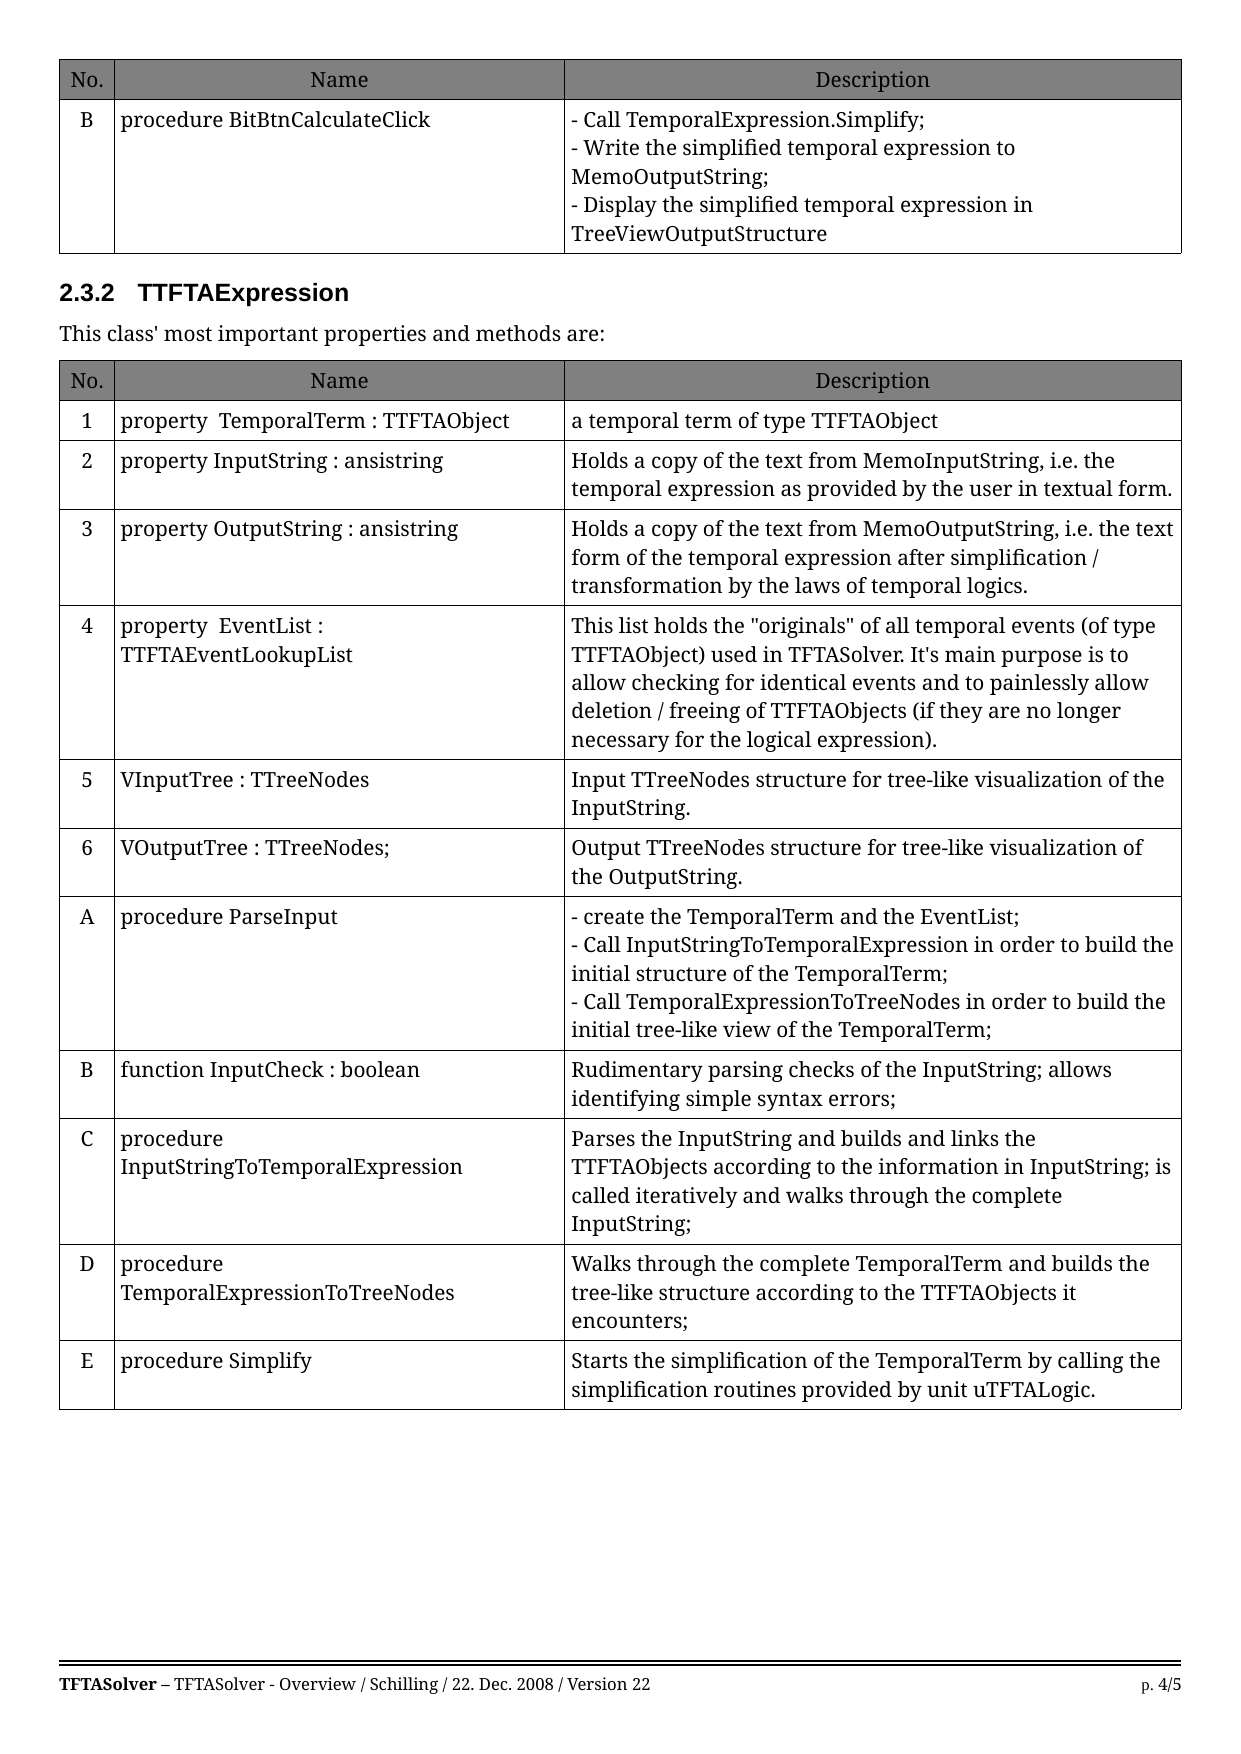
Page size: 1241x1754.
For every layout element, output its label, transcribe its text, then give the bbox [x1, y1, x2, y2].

table_cell Walks through the complete TemporalTerm and builds the tree-like structure according to the TTFTAObjects it encounters; [565, 1245, 1181, 1340]
table_header No. [60, 361, 114, 400]
table_header No. [60, 60, 114, 99]
table_cell function InputCheck : boolean [115, 1051, 564, 1118]
table_cell E [60, 1341, 114, 1409]
table_cell Parses the InputString and builds and links the TTFTAObjects according to the information in InputString; is called iteratively and walks through the complete InputString; [565, 1119, 1181, 1243]
table_cell C [60, 1119, 114, 1243]
table_cell property OutputString : ansistring [115, 510, 564, 605]
table_cell property TemporalTerm : TTFTAObject [115, 401, 564, 440]
subtitle TTFTAExpression [59, 278, 1181, 307]
table_cell procedure Simplify [115, 1341, 564, 1409]
table_cell property EventList : TTFTAEventLookupList [115, 606, 564, 759]
table_cell Starts the simplification of the TemporalTerm by calling the simplification routines provided by unit uTFTALogic. [565, 1341, 1181, 1409]
table_cell 1 [60, 401, 114, 440]
table_cell procedure BitBtnCalculateClick [115, 100, 564, 253]
text This class' most important properties and methods are: [59, 319, 1181, 348]
table_header Name [115, 60, 564, 99]
table_cell Holds a copy of the text from MemoOutputString, i.e. the text form of the temporal expression after simplification / transformation by the laws of temporal logics. [565, 510, 1181, 605]
table_header Name [115, 361, 564, 400]
table_cell Holds a copy of the text from MemoInputString, i.e. the temporal expression as provided by the user in textual form. [565, 441, 1181, 508]
table_cell D [60, 1245, 114, 1340]
table_cell 2 [60, 441, 114, 508]
table_header Description [565, 60, 1181, 99]
table_cell VOutputTree : TTreeNodes; [115, 829, 564, 896]
table_cell 5 [60, 760, 114, 828]
table_cell A [60, 897, 114, 1050]
table_cell VInputTree : TTreeNodes [115, 760, 564, 828]
table_cell B [60, 100, 114, 253]
table_cell procedure ParseInput [115, 897, 564, 1050]
table_cell Rudimentary parsing checks of the InputString; allows identifying simple syntax errors; [565, 1051, 1181, 1118]
table_cell - create the TemporalTerm and the EventList; - Call InputStringToTemporalExpression in order to build the initial structure of the TemporalTerm; - Call TemporalExpressionToTreeNodes in order to build the initial tree-like view of the TemporalTerm; [565, 897, 1181, 1050]
table_cell - Call TemporalExpression.Simplify; - Write the simplified temporal expression to MemoOutputString; - Display the simplified temporal expression in TreeViewOutputStructure [565, 100, 1181, 253]
table_cell procedure InputStringToTemporalExpression [115, 1119, 564, 1243]
table_header Description [565, 361, 1181, 400]
table_cell This list holds the "originals" of all temporal events (of type TTFTAObject) used in TFTASolver. It's main purpose is to allow checking for identical events and to painlessly allow deletion / freeing of TTFTAObjects (if they are no longer necessary for the logical expression). [565, 606, 1181, 759]
table_cell Input TTreeNodes structure for tree-like visualization of the InputString. [565, 760, 1181, 828]
table_cell Output TTreeNodes structure for tree-like visualization of the OutputString. [565, 829, 1181, 896]
table_cell a temporal term of type TTFTAObject [565, 401, 1181, 440]
table_cell B [60, 1051, 114, 1118]
table_cell property InputString : ansistring [115, 441, 564, 508]
table_cell 6 [60, 829, 114, 896]
table_cell procedure TemporalExpressionToTreeNodes [115, 1245, 564, 1340]
table_cell 4 [60, 606, 114, 759]
table_cell 3 [60, 510, 114, 605]
